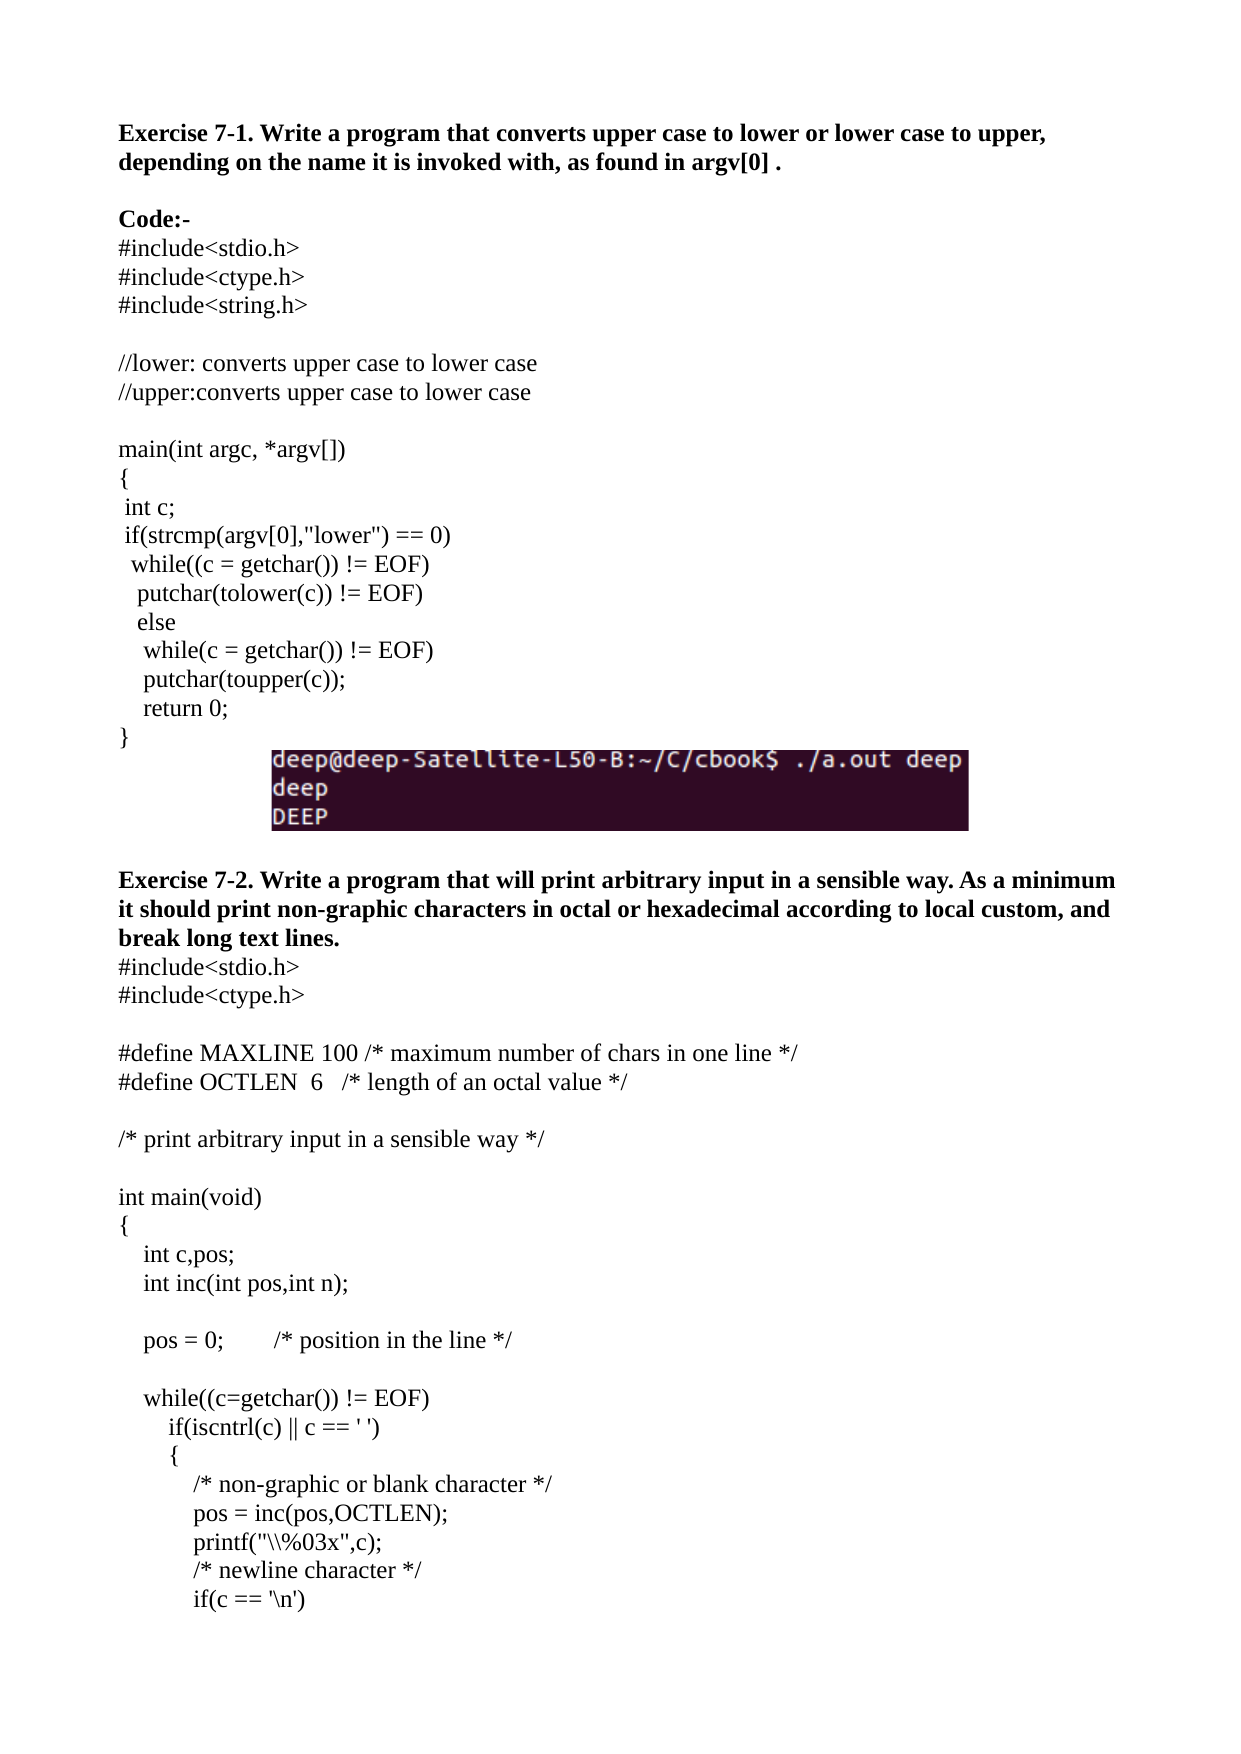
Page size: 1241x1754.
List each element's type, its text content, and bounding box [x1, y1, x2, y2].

text depending on the name it is invoked with, as found in argv[0] . [118, 147, 1122, 176]
text main(int argc, *argv[]) [118, 434, 1122, 463]
text #include<ctype.h> [118, 262, 1122, 291]
text while((c = getchar()) != EOF) [118, 549, 1122, 578]
text /* newline character */ [118, 1556, 1122, 1584]
text if(c == '\n') [118, 1584, 1122, 1613]
text /* non-graphic or blank character */ [118, 1469, 1122, 1498]
text int main(void) [118, 1182, 1122, 1211]
text int c,pos; [118, 1239, 1122, 1268]
text printf("\\%03x",c); [118, 1527, 1122, 1556]
text { [118, 1211, 1122, 1239]
text while(c = getchar()) != EOF) [118, 636, 1122, 664]
text int inc(int pos,int n); [118, 1268, 1122, 1297]
text if(strcmp(argv[0],"lower") == 0) [118, 521, 1122, 549]
text int c; [118, 492, 1122, 521]
text pos = inc(pos,OCTLEN); [118, 1498, 1122, 1527]
text Code:- [118, 204, 1122, 233]
text Exercise 7-2. Write a program that will print arbitrary input in a sensible way. As a minimum [118, 866, 1122, 894]
text it should print non-graphic characters in octal or hexadecimal according to local custom, and [118, 894, 1122, 923]
text return 0; [118, 693, 1122, 722]
picture [271, 750, 969, 831]
text putchar(tolower(c)) != EOF) [118, 578, 1122, 607]
text putchar(toupper(c)); [118, 664, 1122, 693]
text pos = 0; /* position in the line */ [118, 1326, 1122, 1354]
text #define OCTLEN 6 /* length of an octal value */ [118, 1067, 1122, 1096]
text { [118, 463, 1122, 492]
text while((c=getchar()) != EOF) [118, 1383, 1122, 1412]
text else [118, 607, 1122, 636]
text //lower: converts upper case to lower case [118, 348, 1122, 377]
text { [118, 1441, 1122, 1469]
text #include<stdio.h> [118, 952, 1122, 981]
text break long text lines. [118, 923, 1122, 952]
text } [118, 722, 1122, 751]
text /* print arbitrary input in a sensible way */ [118, 1124, 1122, 1153]
text if(iscntrl(c) || c == ' ') [118, 1412, 1122, 1441]
text #define MAXLINE 100 /* maximum number of chars in one line */ [118, 1038, 1122, 1067]
text #include<ctype.h> [118, 981, 1122, 1009]
text //upper:converts upper case to lower case [118, 377, 1122, 406]
text #include<stdio.h> [118, 233, 1122, 262]
text #include<string.h> [118, 291, 1122, 319]
text Exercise 7-1. Write a program that converts upper case to lower or lower case to upper, [118, 118, 1122, 147]
